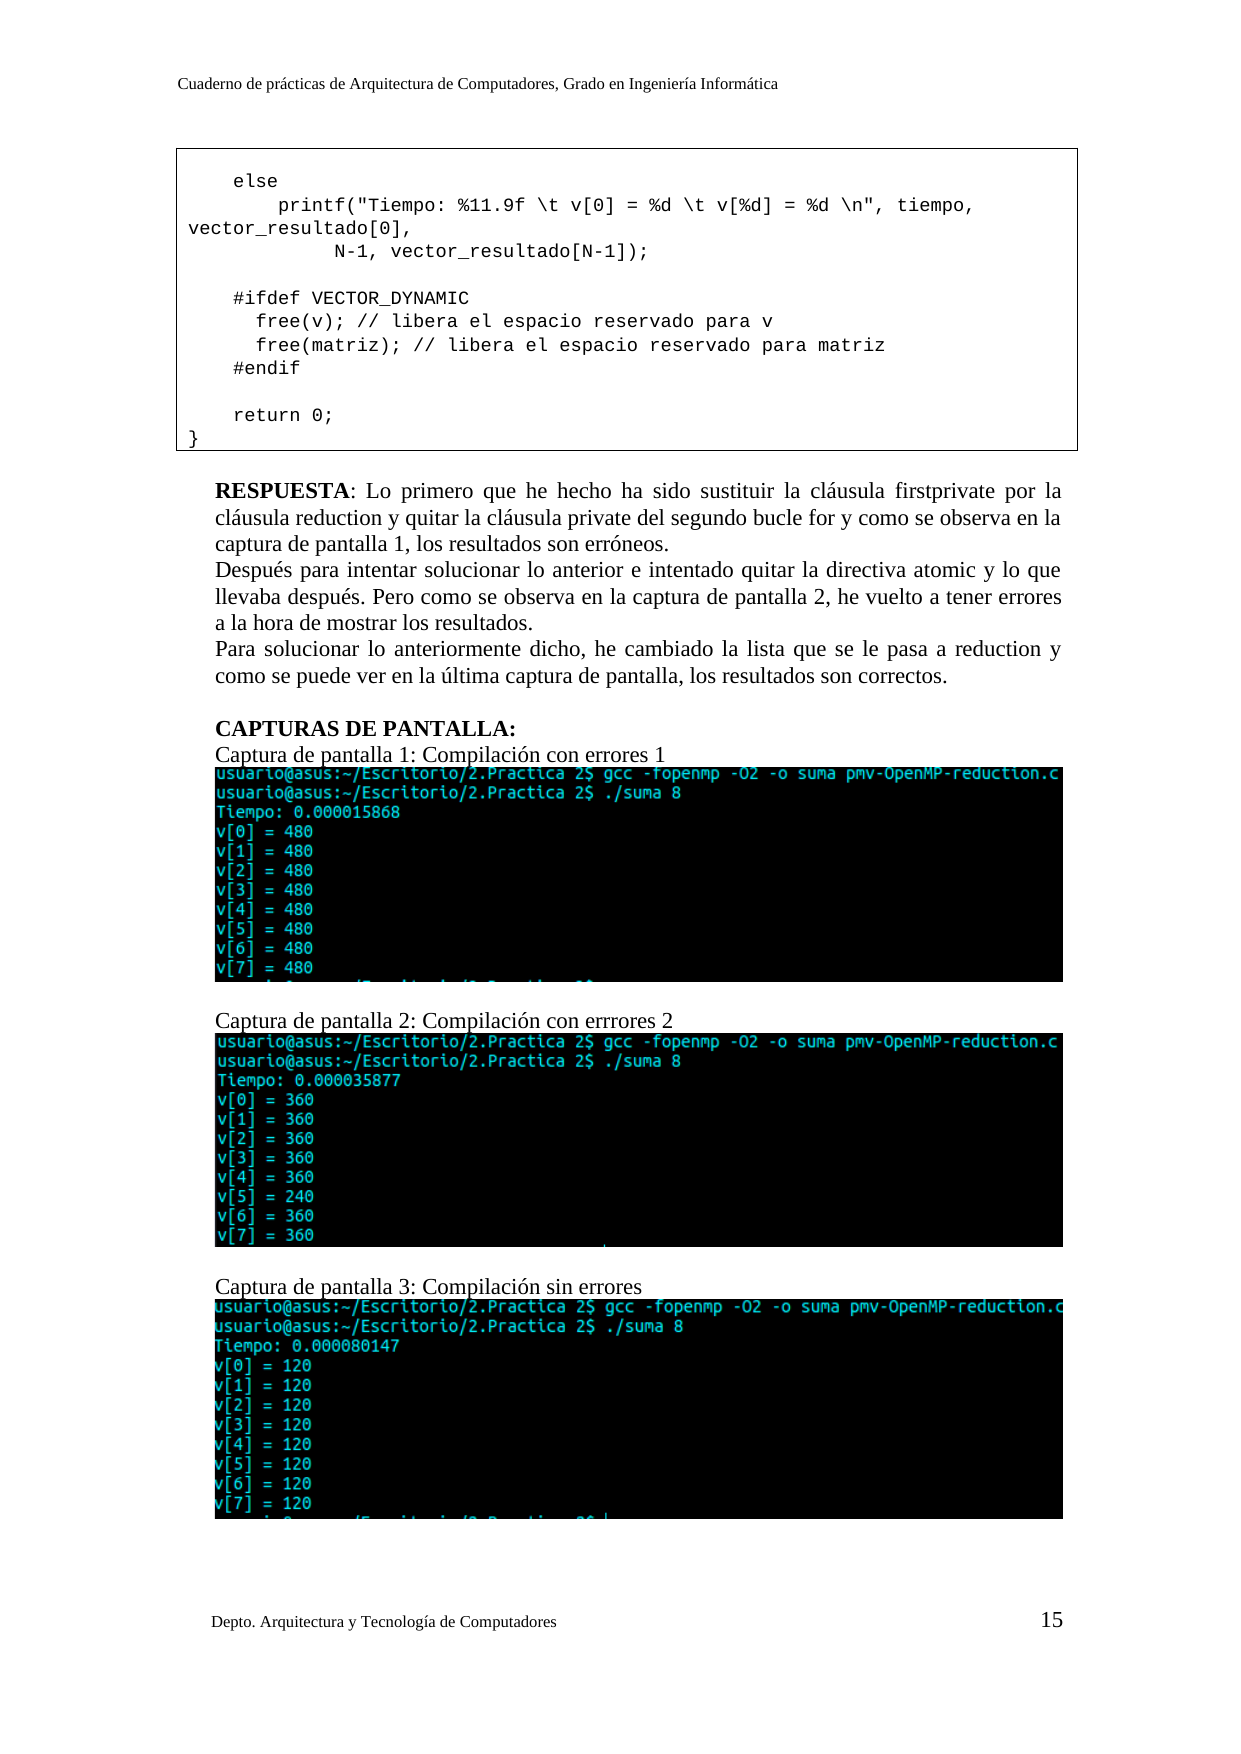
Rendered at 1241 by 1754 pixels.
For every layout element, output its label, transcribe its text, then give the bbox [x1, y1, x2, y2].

text CAPTURAS DE PANTALLA: [215, 714, 1063, 741]
text Después para intentar solucionar lo anterior e intentado quitar la directiva atomic y lo que llevaba después. Pero como se observa en la captura de pantalla 2, he vuelto a tener errores a la hora de mostrar los resultados. [215, 556, 1063, 636]
picture [214, 1299, 1063, 1519]
text RESPUESTA: Lo primero que he hecho ha sido sustituir la cláusula firstprivate por la cláusula reduction y quitar la cláusula private del segundo bucle for y como se observa en la captura de pantalla 1, los resultados son erróneos. [215, 477, 1063, 556]
table_header else printf("Tiempo: %11.9f \t v[0] = %d \t v[%d] = %d \n", tiempo, vector_resultado[0], N-1, vector_resultado[N-1]); #ifdef VECTOR_DYNAMIC free(v); // libera el espacio reservado para v free(matriz); // libera el espacio reservado para matriz #endif return 0; } [177, 149, 1077, 450]
text Captura de pantalla 2: Compilación con errrores 2 [215, 1007, 1063, 1033]
text Captura de pantalla 1: Compilación con errores 1 [215, 741, 1063, 767]
picture [214, 767, 1063, 982]
picture [214, 1033, 1063, 1247]
text Para solucionar lo anteriormente dicho, he cambiado la lista que se le pasa a reduction y como se puede ver en la última captura de pantalla, los resultados son correctos. [215, 636, 1063, 688]
text Captura de pantalla 3: Compilación sin errores [215, 1273, 1063, 1299]
